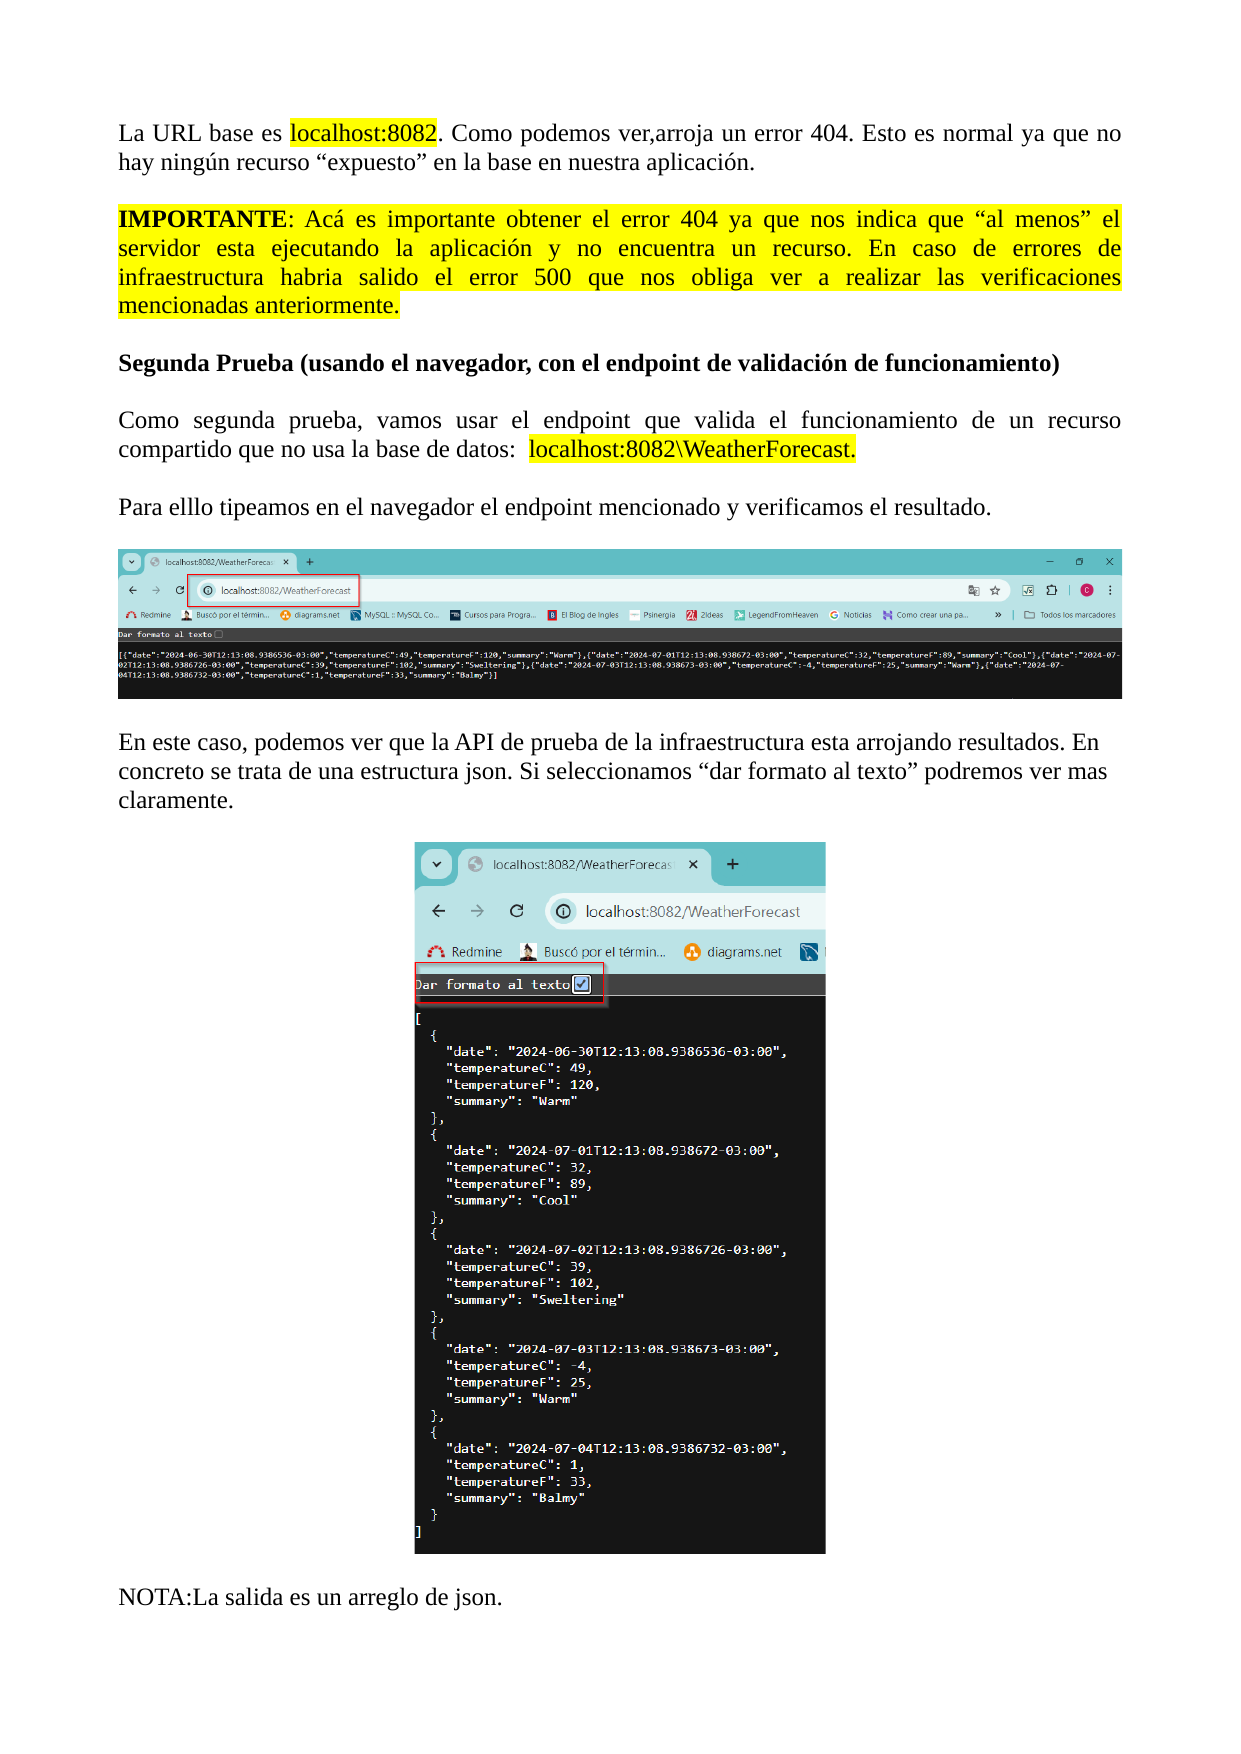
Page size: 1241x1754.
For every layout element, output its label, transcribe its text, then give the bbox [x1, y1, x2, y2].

text Como segunda prueba, vamos usar el endpoint que valida el funcionamiento de un recurso compartido que no usa la base de datos: localhost:8082\WeatherForecast. [118, 406, 1122, 463]
picture [118, 549, 1123, 699]
text En este caso, podemos ver que la API de prueba de la infraestructura esta arrojando resultados. En concreto se trata de una estructura json. Si seleccionamos “dar formato al texto” podremos ver mas claramente. [118, 727, 1122, 813]
text IMPORTANTE: Acá es importante obtener el error 404 ya que nos indica que “al menos” el servidor esta ejecutando la aplicación y no encuentra un recurso. En caso de errores de infraestructura habria salido el error 500 que nos obliga ver a realizar las verificaciones mencionadas anteriormente. [118, 204, 1122, 319]
text Segunda Prueba (usando el navegador, con el endpoint de validación de funcionamiento) [118, 348, 1122, 377]
picture [414, 842, 826, 1554]
text Para elllo tipeamos en el navegador el endpoint mencionado y verificamos el resultado. [118, 492, 1122, 521]
text NOTA:La salida es un arreglo de json. [118, 1582, 1122, 1611]
text La URL base es localhost:8082. Como podemos ver,arroja un error 404. Esto es normal ya que no hay ningún recurso “expuesto” en la base en nuestra aplicación. [118, 118, 1122, 176]
